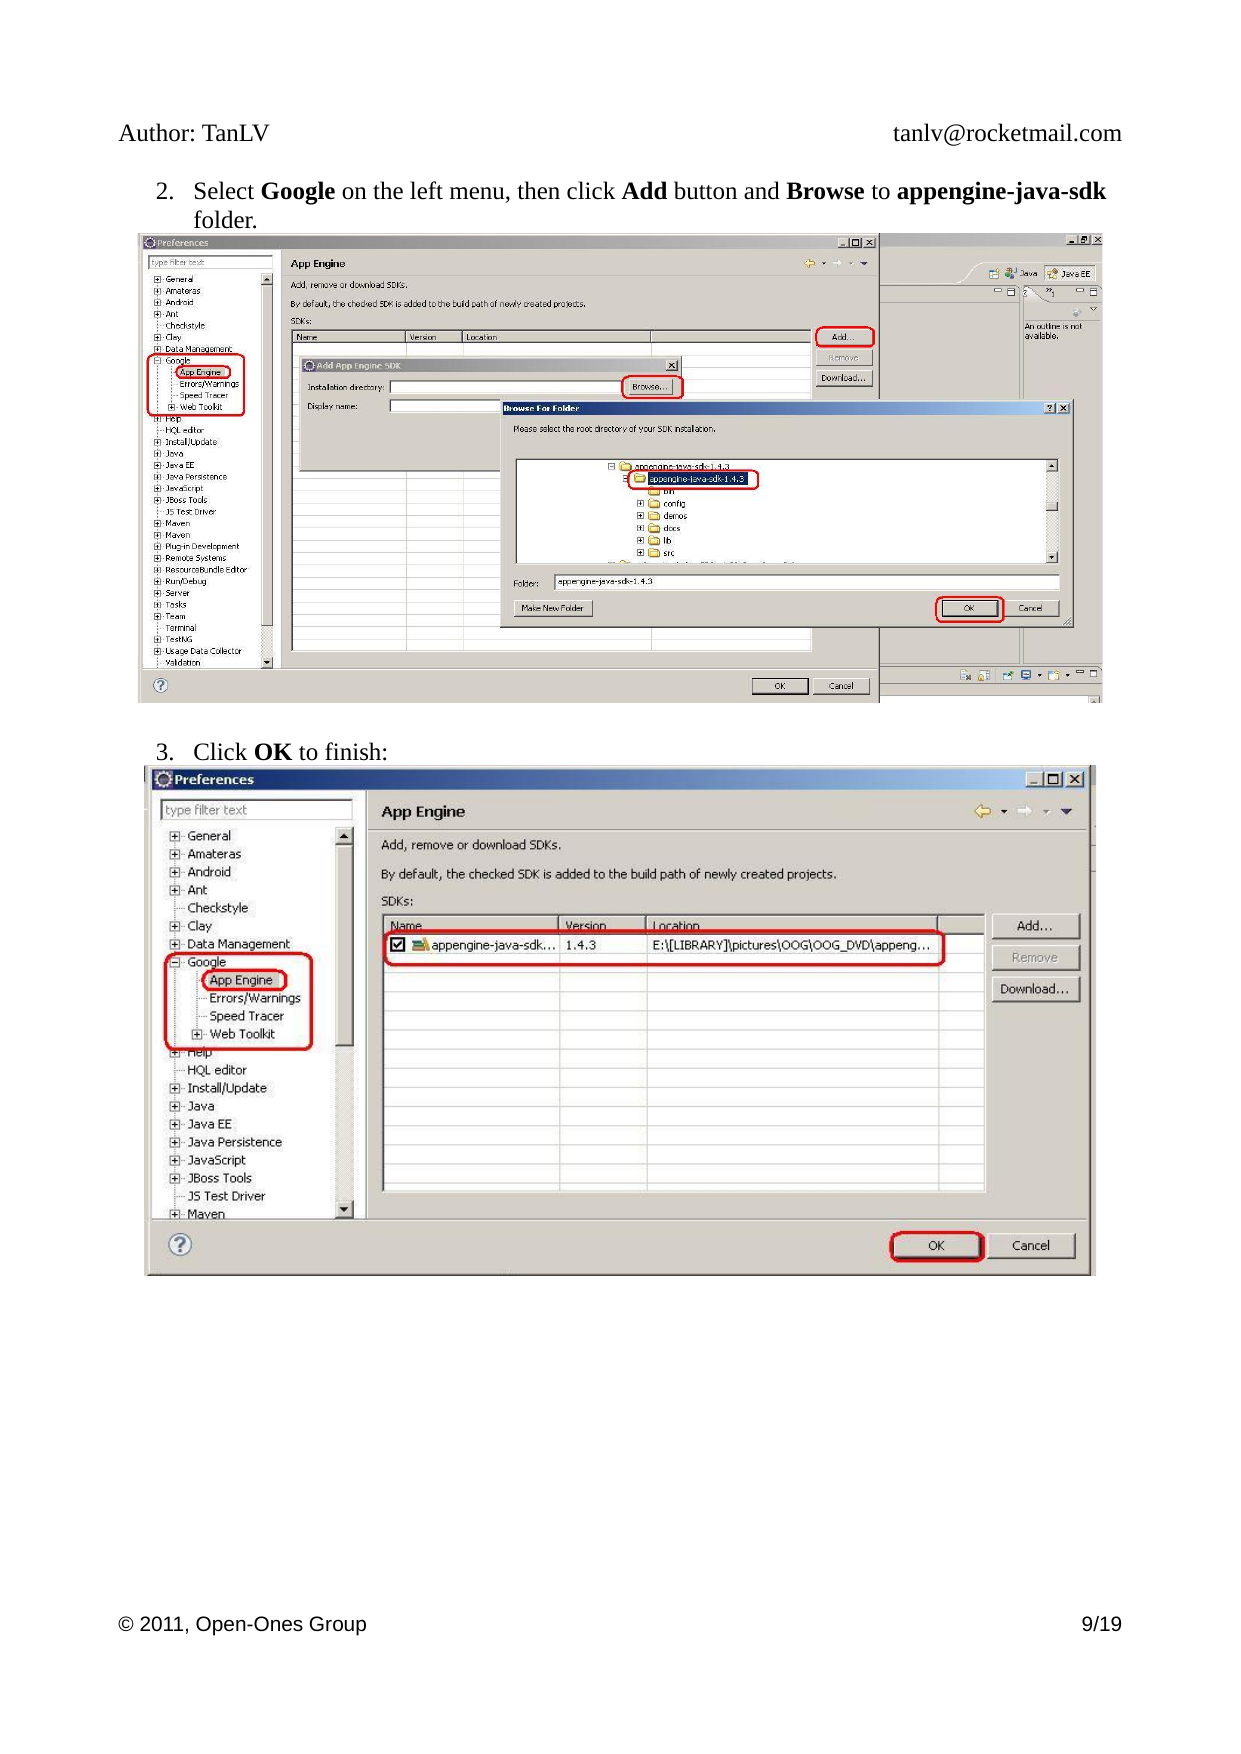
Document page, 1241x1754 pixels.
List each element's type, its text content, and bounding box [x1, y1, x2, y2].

picture [137, 233, 1103, 703]
picture [144, 765, 1097, 1276]
list Click OK to finish: [156, 737, 1122, 765]
list Select Google on the left menu, then click Add button and Browse to appengine-java-sdk folder. [156, 176, 1122, 234]
